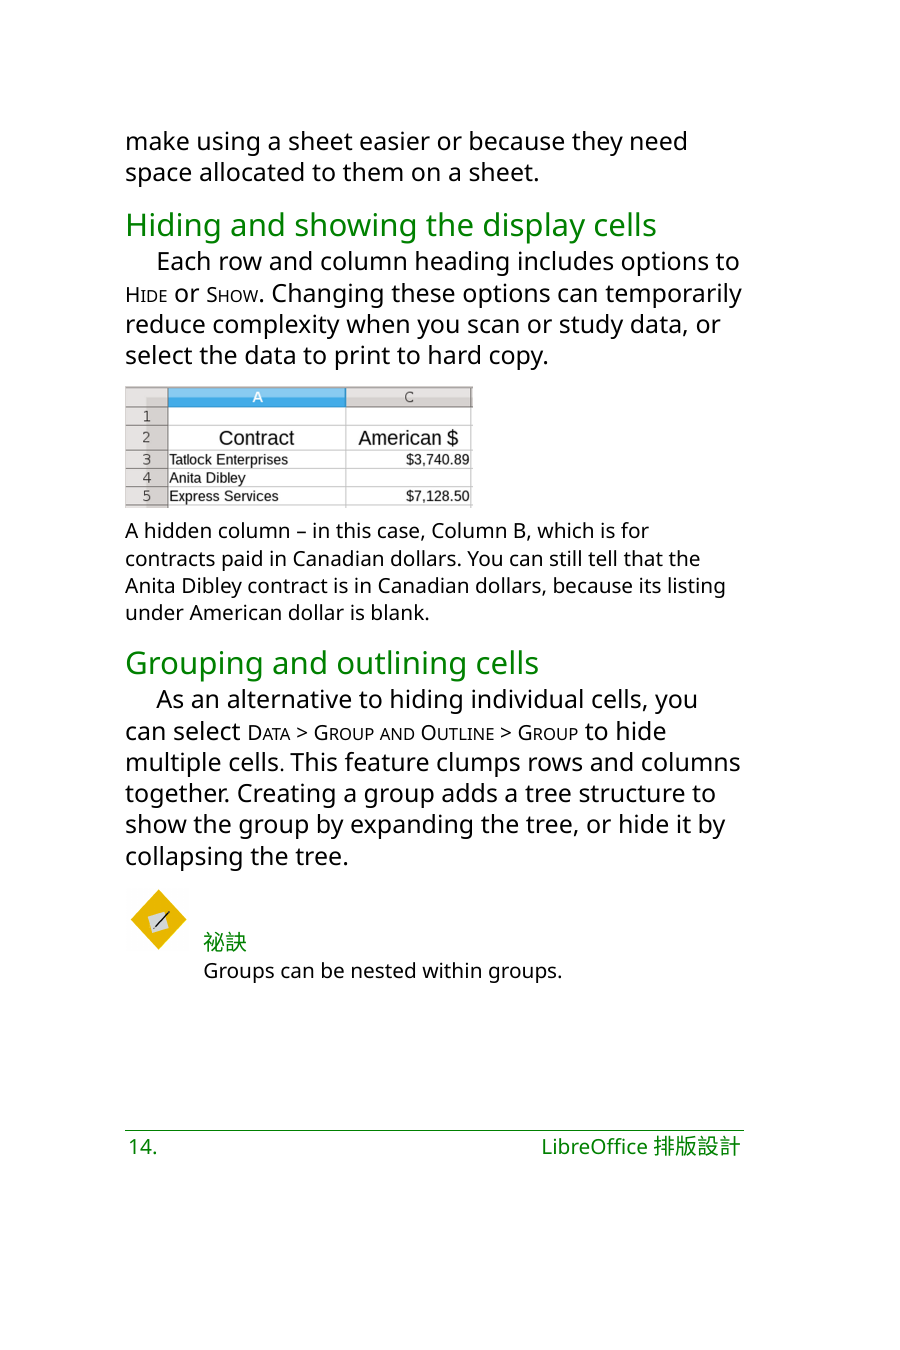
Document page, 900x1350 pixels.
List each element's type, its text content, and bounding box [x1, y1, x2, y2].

text make using a sheet easier or because they need space allocated to them on a sheet. [125, 125, 744, 187]
subtitle Hiding and showing the display cells [125, 203, 744, 246]
text Each row and column heading includes options to Hide or Show. Changing these options can temporarily reduce complexity when you scan or study data, or select the data to print to hard copy. [125, 246, 744, 371]
list 祕訣 [125, 887, 744, 957]
table_cell A hidden column – in this case, Column B, which is for contracts paid in Canadian dollars. You can still tell that the Anita Dibley contract is in Canadian dollars, because its listing under American dollar is blank. [125, 509, 744, 626]
text As an alternative to hiding individual cells, you can select Data > Group and Outline > Group to hide multiple cells. This feature clumps rows and columns together. Creating a group adds a tree structure to show the group by expanding the tree, or hide it by collapsing the tree. [125, 684, 744, 871]
picture [125, 386, 473, 508]
picture [126, 888, 189, 951]
table_header [125, 386, 744, 509]
text Groups can be nested within groups. [203, 957, 744, 984]
subtitle Grouping and outlining cells [125, 641, 744, 684]
